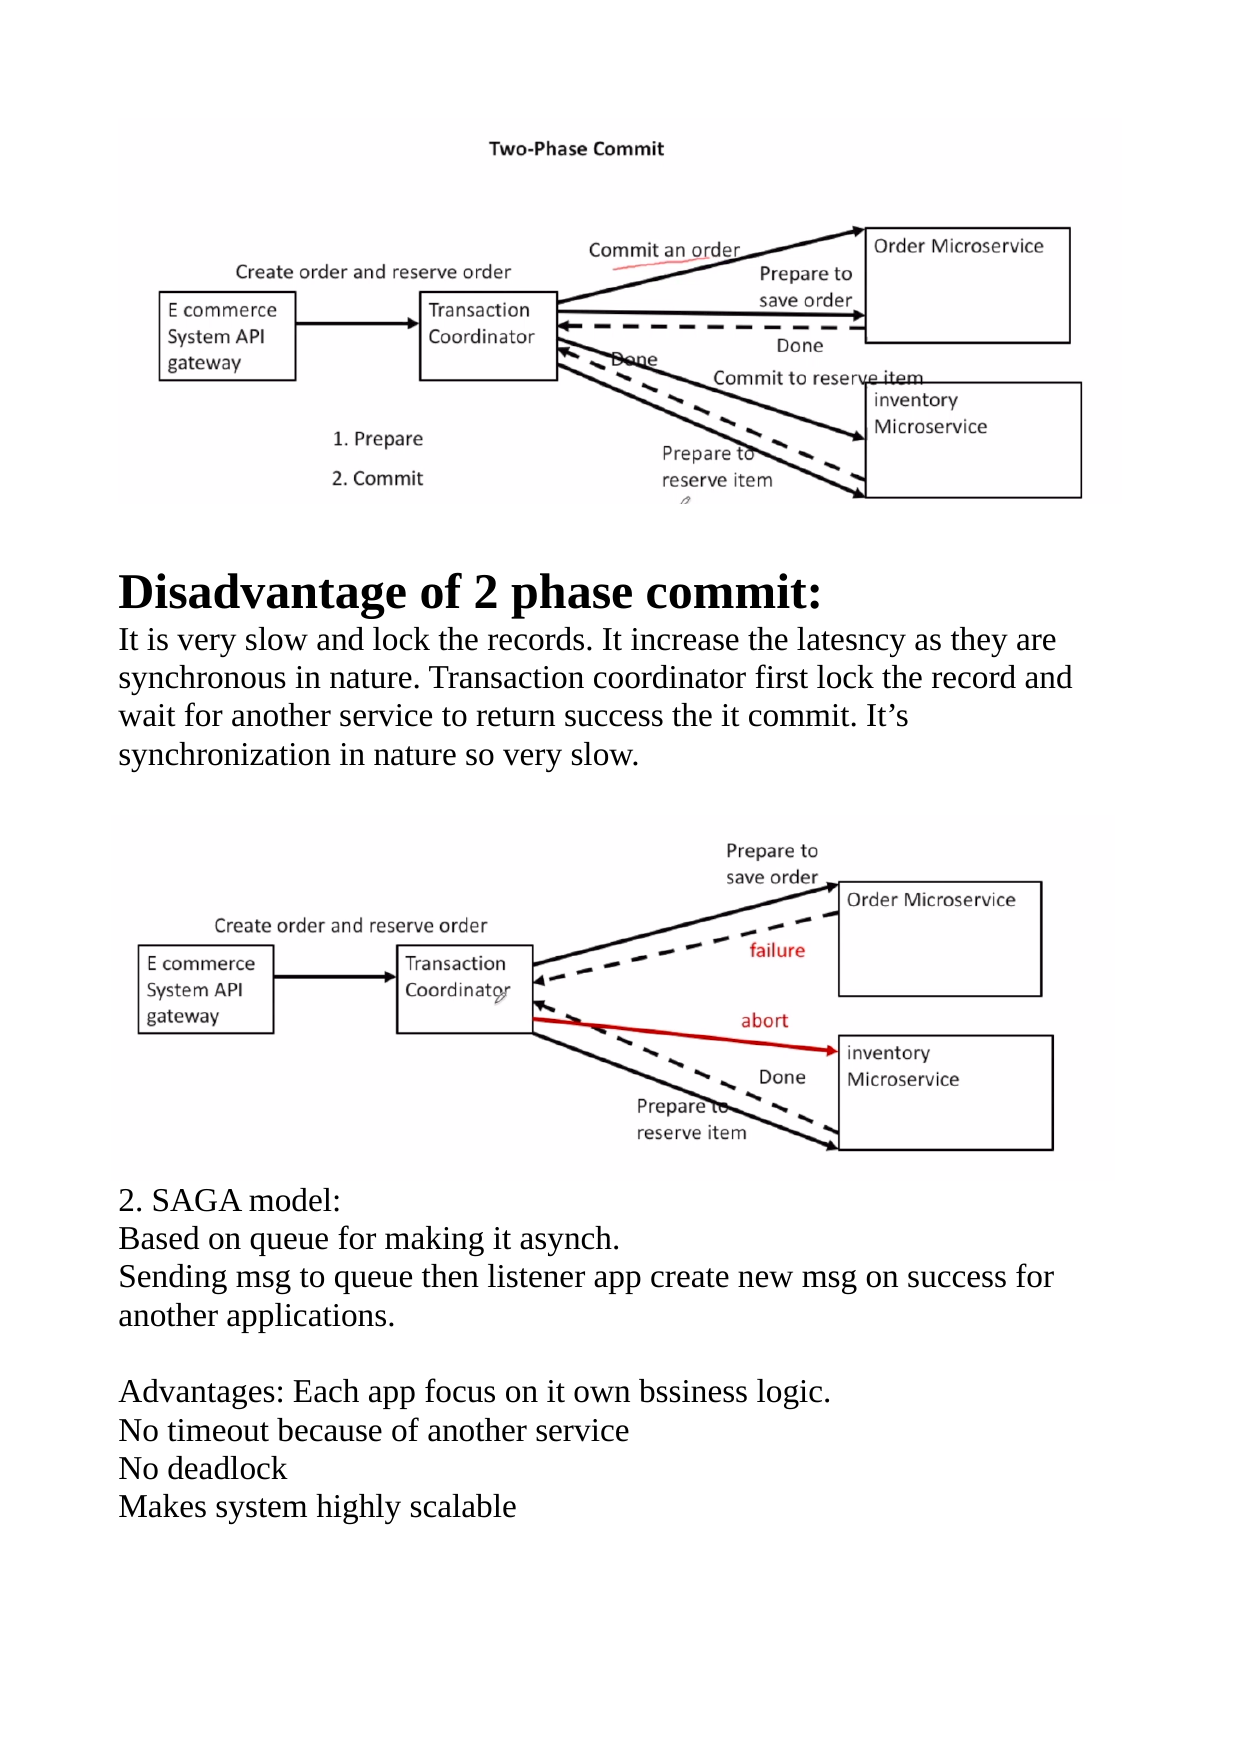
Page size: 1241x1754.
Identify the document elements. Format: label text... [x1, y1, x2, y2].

text Based on queue for making it asynch. [118, 1218, 1122, 1257]
text Sending msg to queue then listener app create new msg on success for another applications. [118, 1257, 1122, 1333]
picture [111, 815, 1116, 1181]
text No deadlock [118, 1448, 1122, 1487]
text Makes system highly scalable [118, 1487, 1122, 1525]
picture [118, 118, 1123, 504]
text No timeout because of another service [118, 1410, 1122, 1448]
text Disadvantage of 2 phase commit: [118, 561, 1122, 619]
text 2. SAGA model: [118, 1180, 1122, 1218]
text It is very slow and lock the records. It increase the latesncy as they are synchronous in nature. Transaction coordinator first lock the record and wait for another service to return success the it commit. It’s synchronization in nature so very slow. [118, 619, 1122, 772]
text Advantages: Each app focus on it own bssiness logic. [118, 1372, 1122, 1410]
